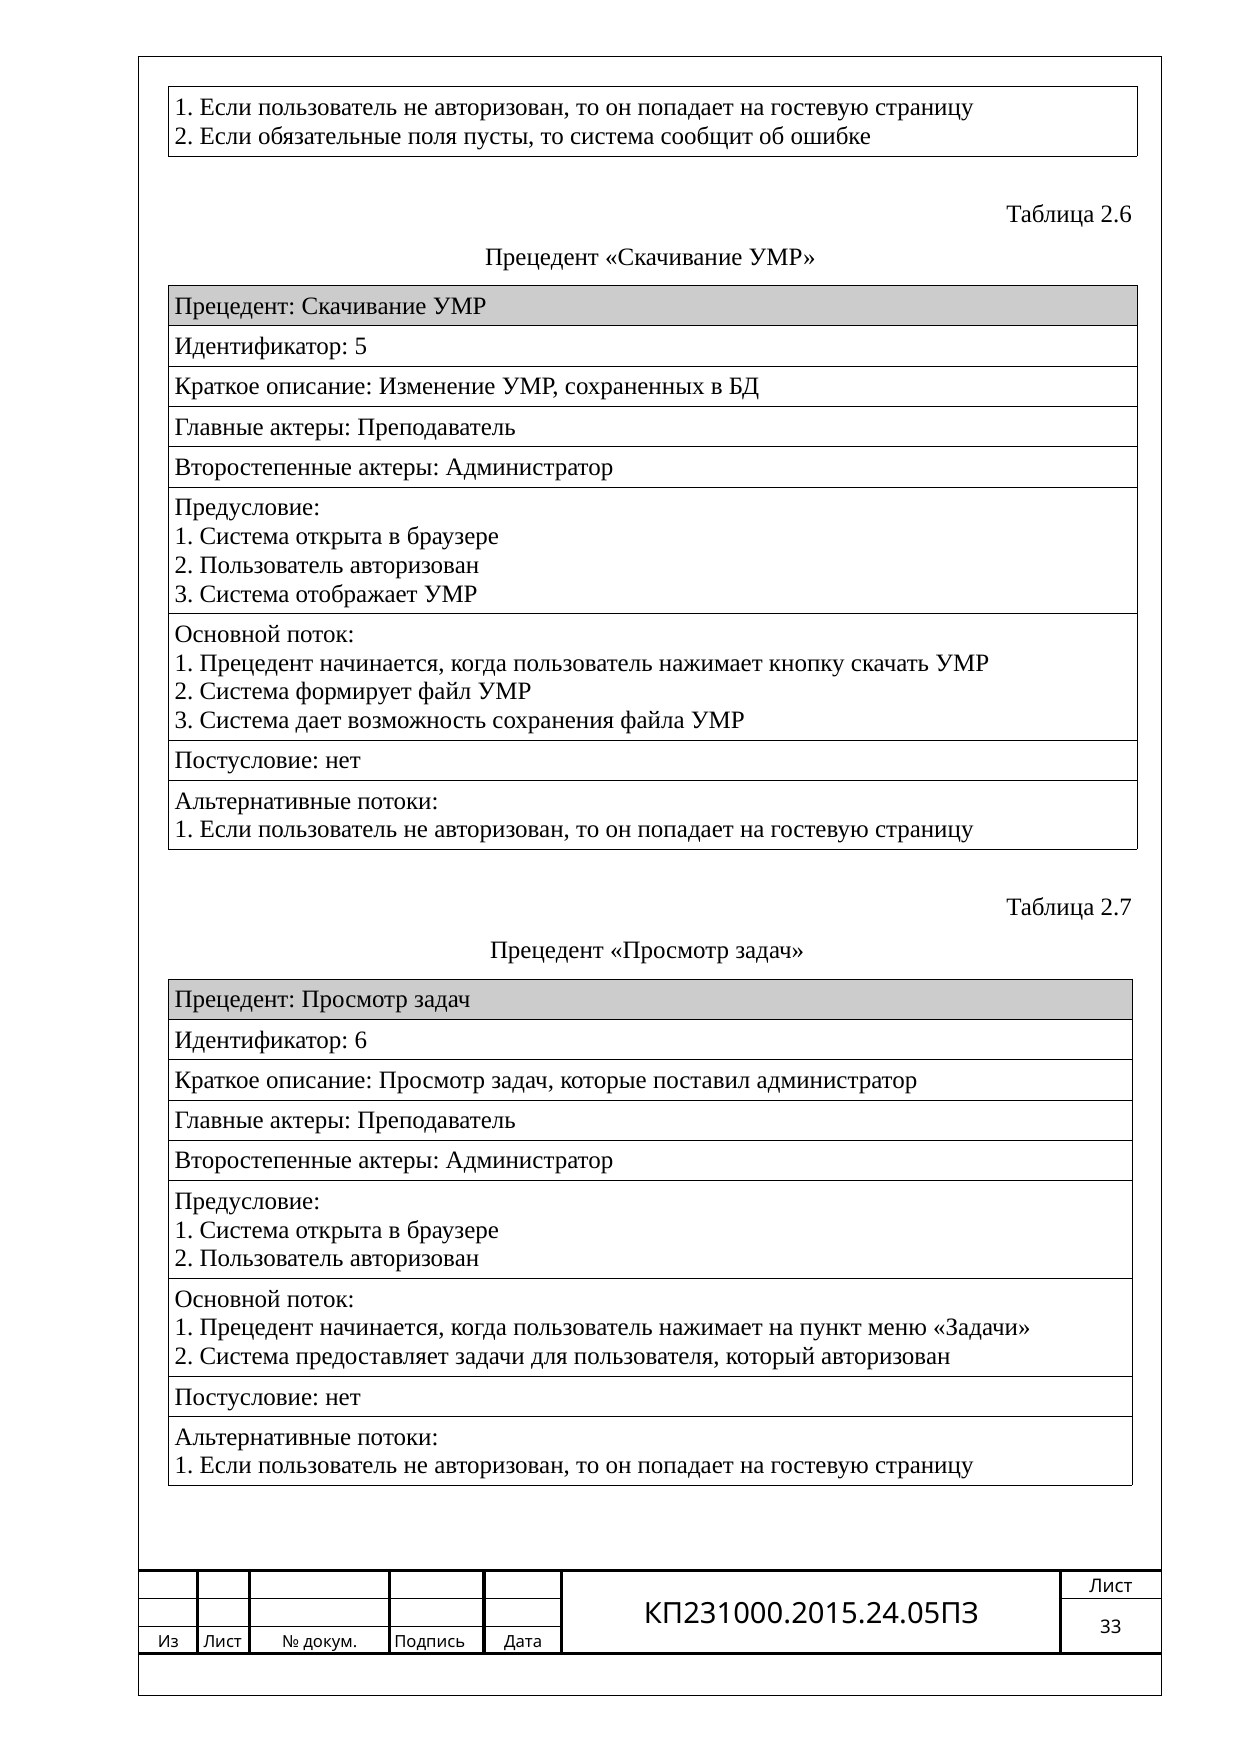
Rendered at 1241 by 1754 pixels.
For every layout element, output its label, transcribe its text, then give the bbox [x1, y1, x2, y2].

table_cell Предусловие: 1. Система открыта в браузере 2. Пользователь авторизован [169, 1181, 1132, 1278]
table_cell Идентификатор: 6 [169, 1020, 1132, 1059]
table_header Прецедент: Просмотр задач [169, 980, 1132, 1019]
table_cell Постусловие: нет [169, 1377, 1132, 1416]
table_cell Второстепенные актеры: Администратор [169, 1141, 1132, 1180]
table_cell Идентификатор: 5 [169, 326, 1137, 366]
text Прецедент «Скачивание УМР» [168, 242, 1132, 271]
table_cell Краткое описание: Просмотр задач, которые поставил администратор [169, 1060, 1132, 1099]
table_header Прецедент: Скачивание УМР [169, 286, 1137, 325]
table_cell Постусловие: нет [169, 741, 1137, 780]
table_cell Краткое описание: Изменение УМР, сохраненных в БД [169, 367, 1137, 406]
table_cell Второстепенные актеры: Администратор [169, 447, 1137, 487]
text Прецедент «Просмотр задач» [168, 935, 1132, 964]
table_cell Главные актеры: Преподаватель [169, 407, 1137, 446]
text Таблица 2.6 [168, 199, 1132, 227]
table_cell Альтернативные потоки: 1. Если пользователь не авторизован, то он попадает на гостевую страницу [169, 1417, 1132, 1485]
text Таблица 2.7 [168, 892, 1132, 921]
table_cell 1. Если пользователь не авторизован, то он попадает на гостевую страницу 2. Если обязательные поля пусты, то система сообщит об ошибке [169, 87, 1137, 156]
table_cell Альтернативные потоки: 1. Если пользователь не авторизован, то он попадает на гостевую страницу [169, 781, 1137, 849]
table_cell Главные актеры: Преподаватель [169, 1101, 1132, 1140]
table_cell Предусловие: 1. Система открыта в браузере 2. Пользователь авторизован 3. Система отображает УМР [169, 488, 1137, 613]
table_cell Основной поток: 1. Прецедент начинается, когда пользователь нажимает кнопку скачать УМР 2. Система формирует файл УМР 3. Система дает возможность сохранения файла УМР [169, 614, 1137, 740]
table_cell Основной поток: 1. Прецедент начинается, когда пользователь нажимает на пункт меню «Задачи» 2. Система предоставляет задачи для пользователя, который авторизован [169, 1279, 1132, 1376]
